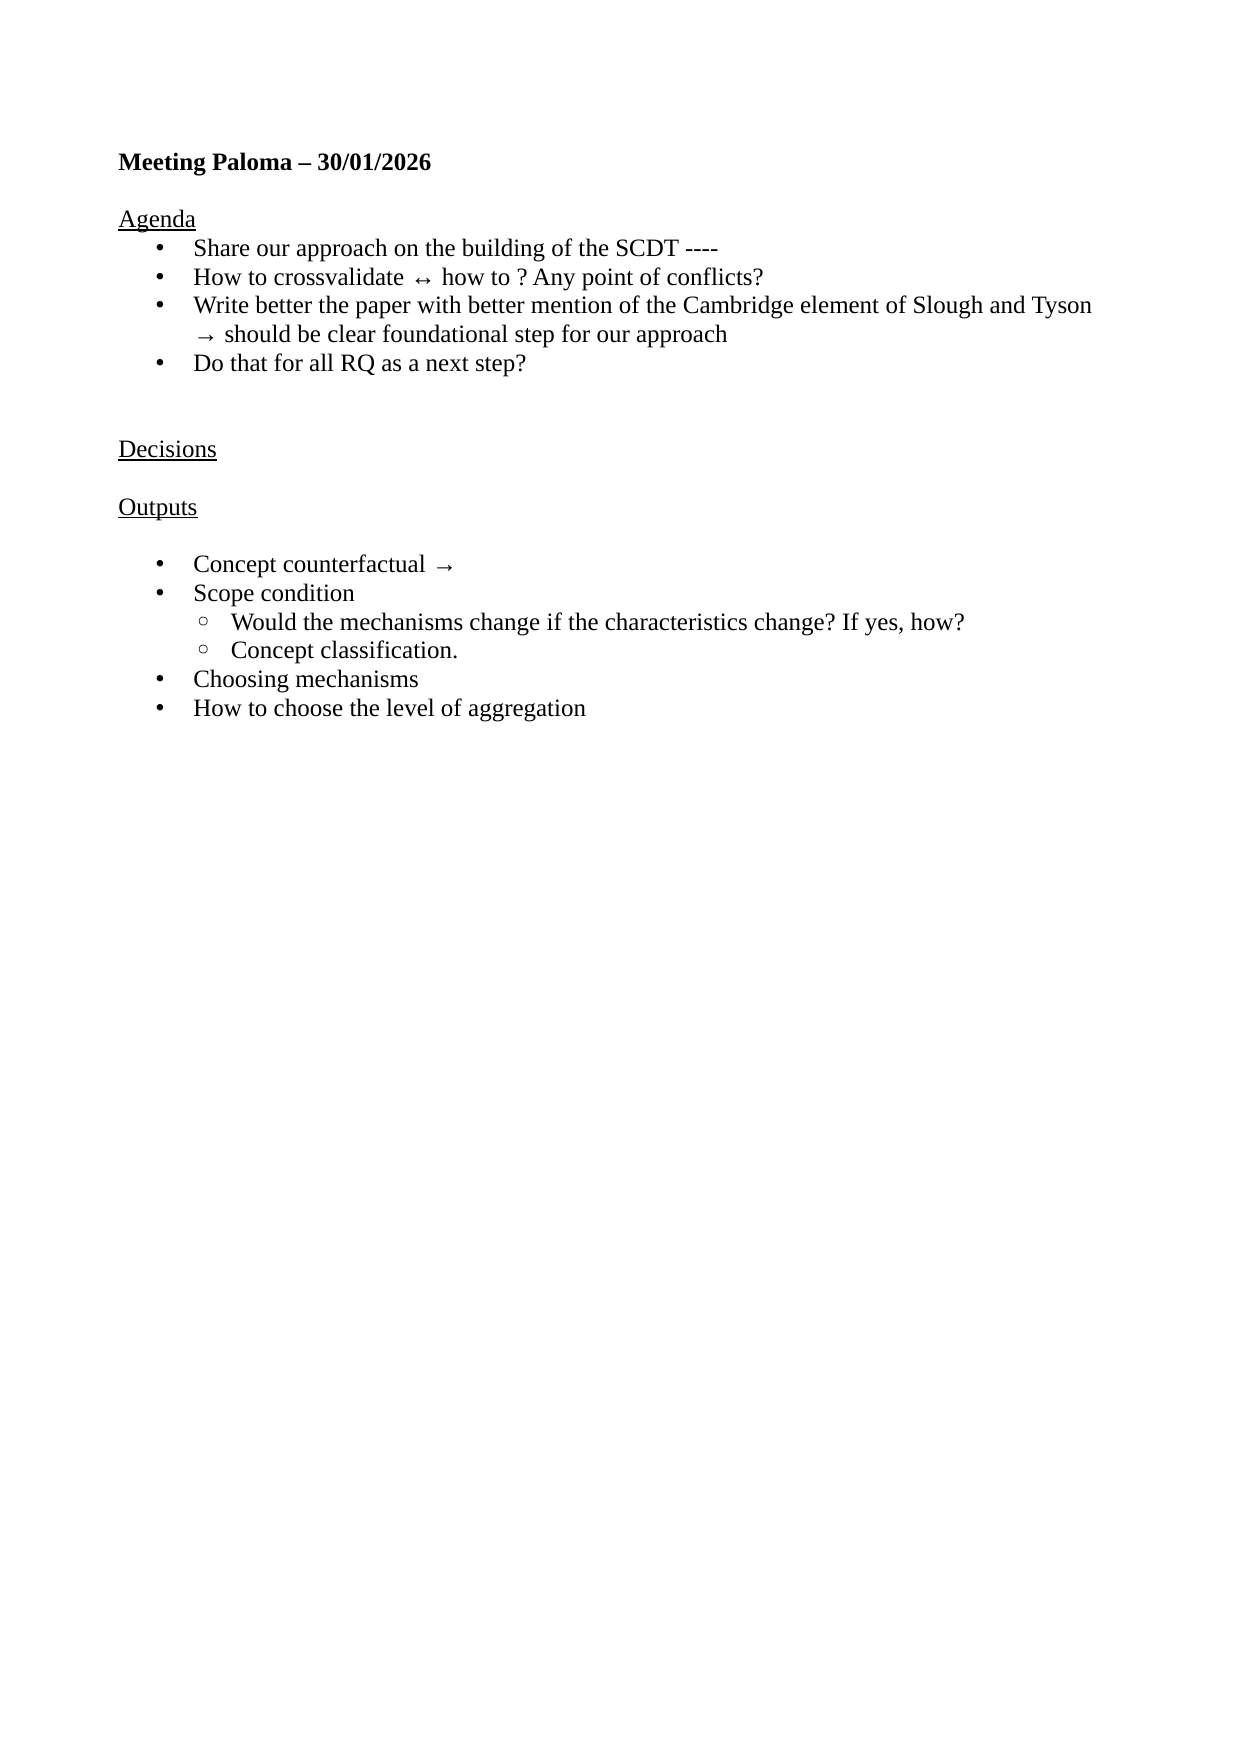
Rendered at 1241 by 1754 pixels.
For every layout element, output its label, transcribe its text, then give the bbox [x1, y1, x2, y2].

text Decisions [118, 434, 1122, 463]
list Choosing mechanisms [156, 664, 1122, 693]
text Meeting Paloma – 30/01/2026 [118, 147, 1122, 176]
list Do that for all RQ as a next step? [156, 348, 1122, 377]
list Write better the paper with better mention of the Cambridge element of Slough and Tyson → should be clear foundational step for our approach [156, 291, 1122, 348]
list How to crossvalidate ↔ how to ? Any point of conflicts? [156, 262, 1122, 291]
list Concept classification. [193, 636, 1122, 664]
list Concept counterfactual → [156, 549, 1122, 578]
text Outputs [118, 492, 1122, 521]
list Would the mechanisms change if the characteristics change? If yes, how? [193, 607, 1122, 636]
list Share our approach on the building of the SCDT ---- [156, 233, 1122, 262]
text Agenda [118, 204, 1122, 233]
list How to choose the level of aggregation [156, 693, 1122, 722]
list Scope condition [156, 578, 1122, 607]
